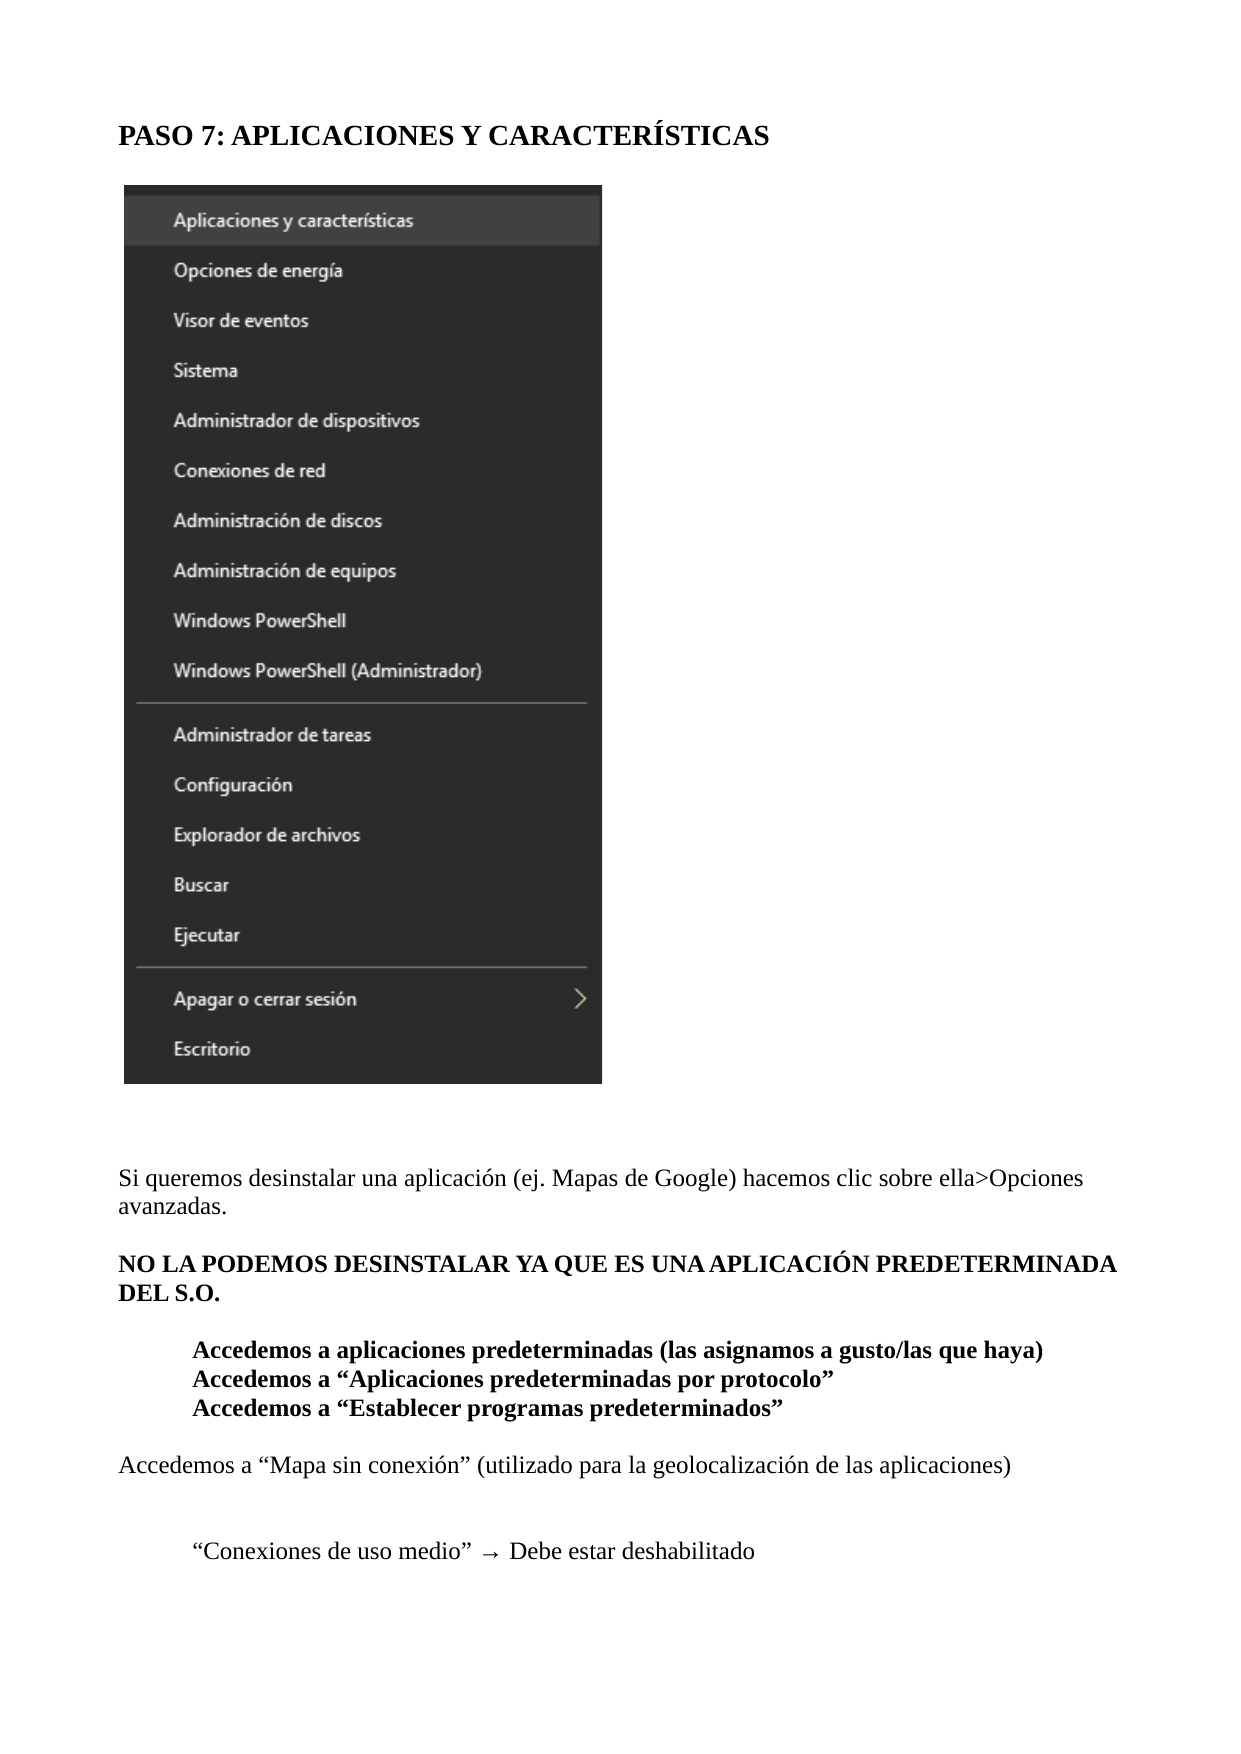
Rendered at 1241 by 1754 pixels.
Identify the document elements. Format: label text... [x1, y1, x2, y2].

text Accedemos a “Aplicaciones predeterminadas por protocolo” [118, 1364, 1122, 1393]
text Accedemos a aplicaciones predeterminadas (las asignamos a gusto/las que haya) [118, 1335, 1122, 1364]
text Accedemos a “Mapa sin conexión” (utilizado para la geolocalización de las aplicaciones) [118, 1450, 1122, 1479]
text PASO 7: APLICACIONES Y CARACTERÍSTICAS [118, 118, 1122, 152]
text “Conexiones de uso medio” → Debe estar deshabilitado [118, 1536, 1122, 1565]
text Si queremos desinstalar una aplicación (ej. Mapas de Google) hacemos clic sobre ella>Opciones avanzadas. [118, 1163, 1122, 1220]
text NO LA PODEMOS DESINSTALAR YA QUE ES UNA APLICACIÓN PREDETERMINADA DEL S.O. [118, 1249, 1122, 1306]
text Accedemos a “Establecer programas predeterminados” [118, 1393, 1122, 1421]
